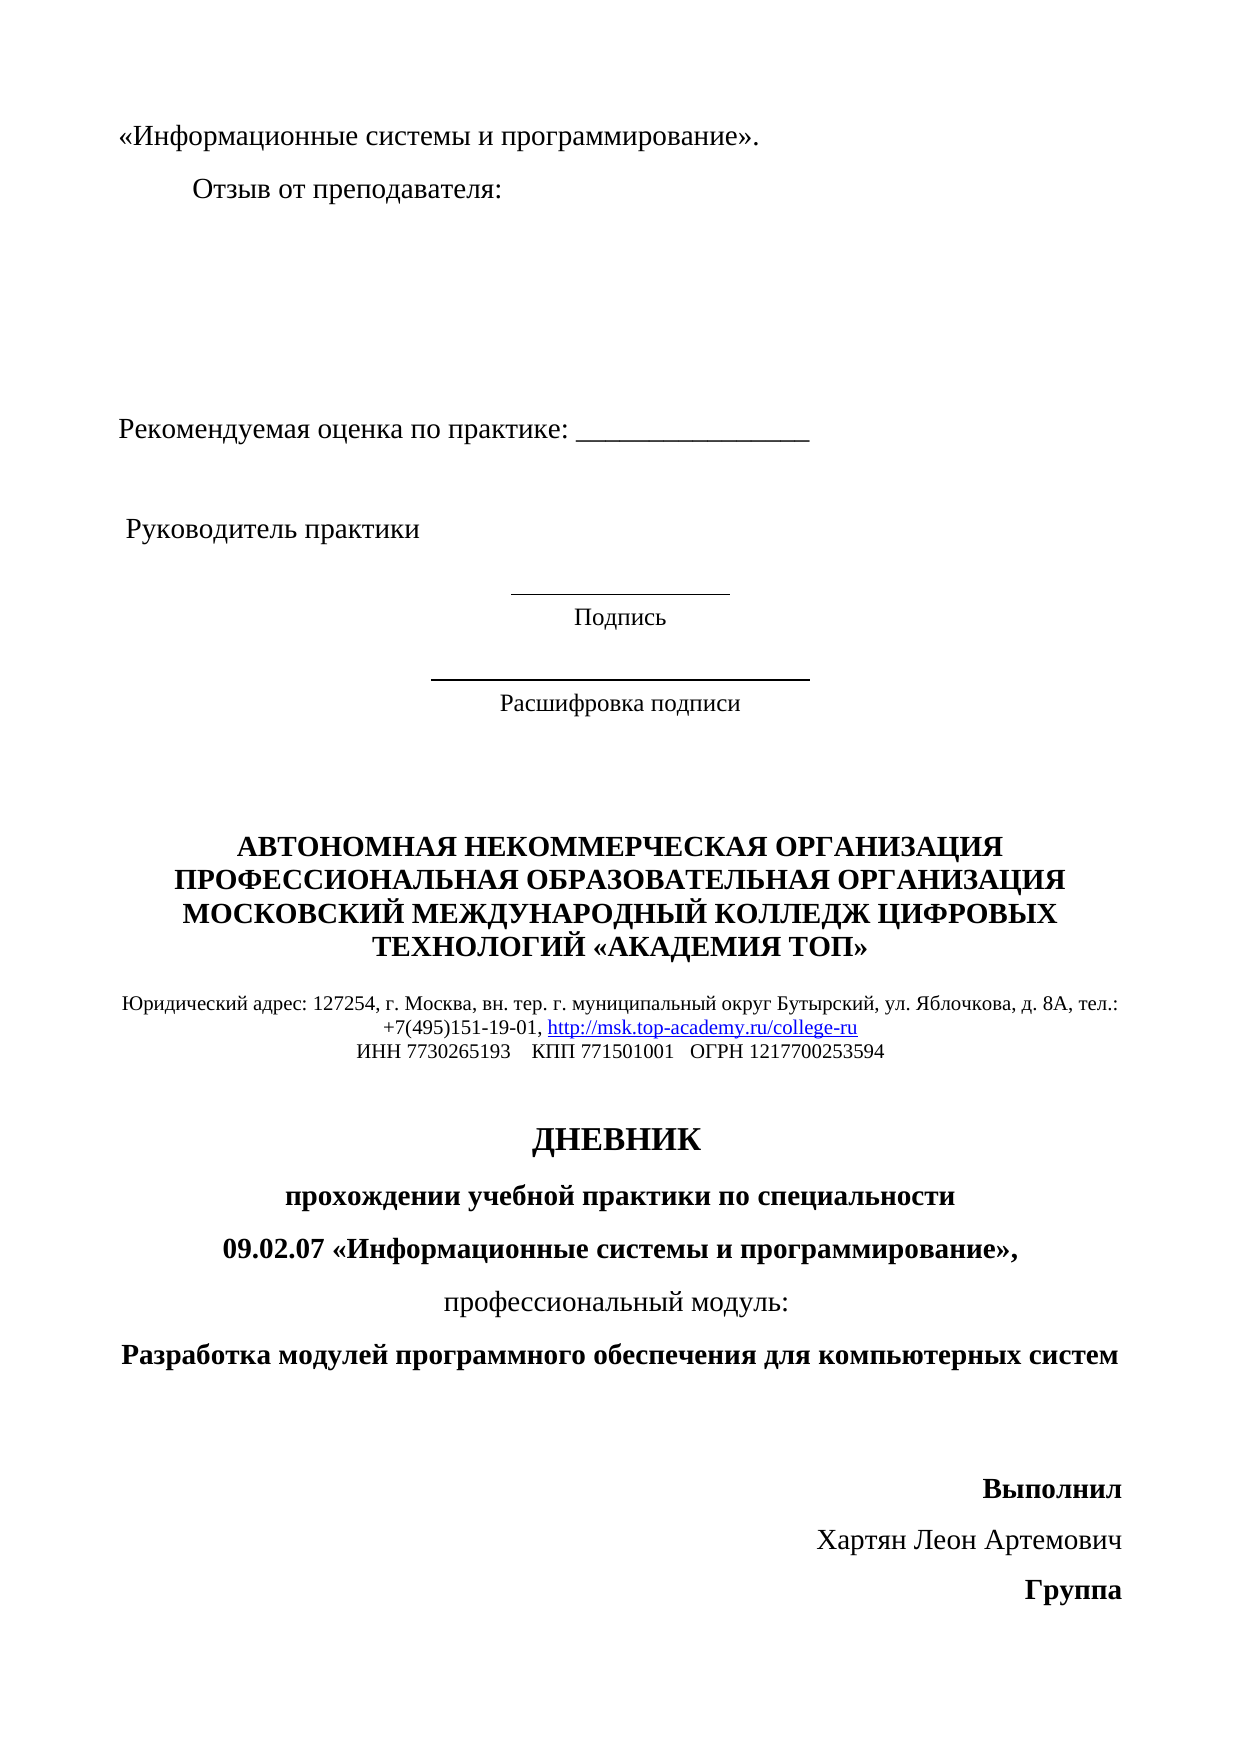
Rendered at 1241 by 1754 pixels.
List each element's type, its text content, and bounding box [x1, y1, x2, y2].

text Юридический адрес: 127254, г. Москва, вн. тер. г. муниципальный округ Бутырский, ул. Яблочкова, д. 8A, тел.: +7(495)151-19-01, http://msk.top-academy.ru/college-ru [118, 991, 1122, 1039]
text Расшифровка подписи [118, 650, 1122, 716]
text ИНН 7730265193 КПП 771501001 ОГРН 1217700253594 [118, 1039, 1122, 1063]
text Хартян Леон Артемович [118, 1522, 1122, 1555]
text Рекомендуемая оценка по практике: ________________ [118, 411, 1122, 445]
text прохождении учебной практики по специальности [118, 1178, 1122, 1211]
text Отзыв от преподавателя: [118, 171, 1122, 205]
text профессиональный модуль: [118, 1284, 1122, 1318]
text ДНЕВНИК [118, 1119, 1122, 1158]
text Выполнил [118, 1472, 1122, 1505]
text «Информационные системы и программирование». [118, 118, 1122, 152]
text 09.02.07 «Информационные системы и программирование», [118, 1231, 1122, 1264]
text Подпись [118, 564, 1122, 631]
text Руководитель практики [118, 511, 1122, 545]
text АВТОНОМНАЯ НЕКОММЕРЧЕСКАЯ ОРГАНИЗАЦИЯ ПРОФЕССИОНАЛЬНАЯ ОБРАЗОВАТЕЛЬНАЯ ОРГАНИЗАЦИЯ МОСКОВСКИЙ МЕЖДУНАРОДНЫЙ КОЛЛЕДЖ ЦИФРОВЫХ ТЕХНОЛОГИЙ «АКАДЕМИЯ ТОП» [118, 829, 1122, 963]
text Группа [118, 1572, 1122, 1606]
text Разработка модулей программного обеспечения для компьютерных систем [118, 1337, 1122, 1371]
